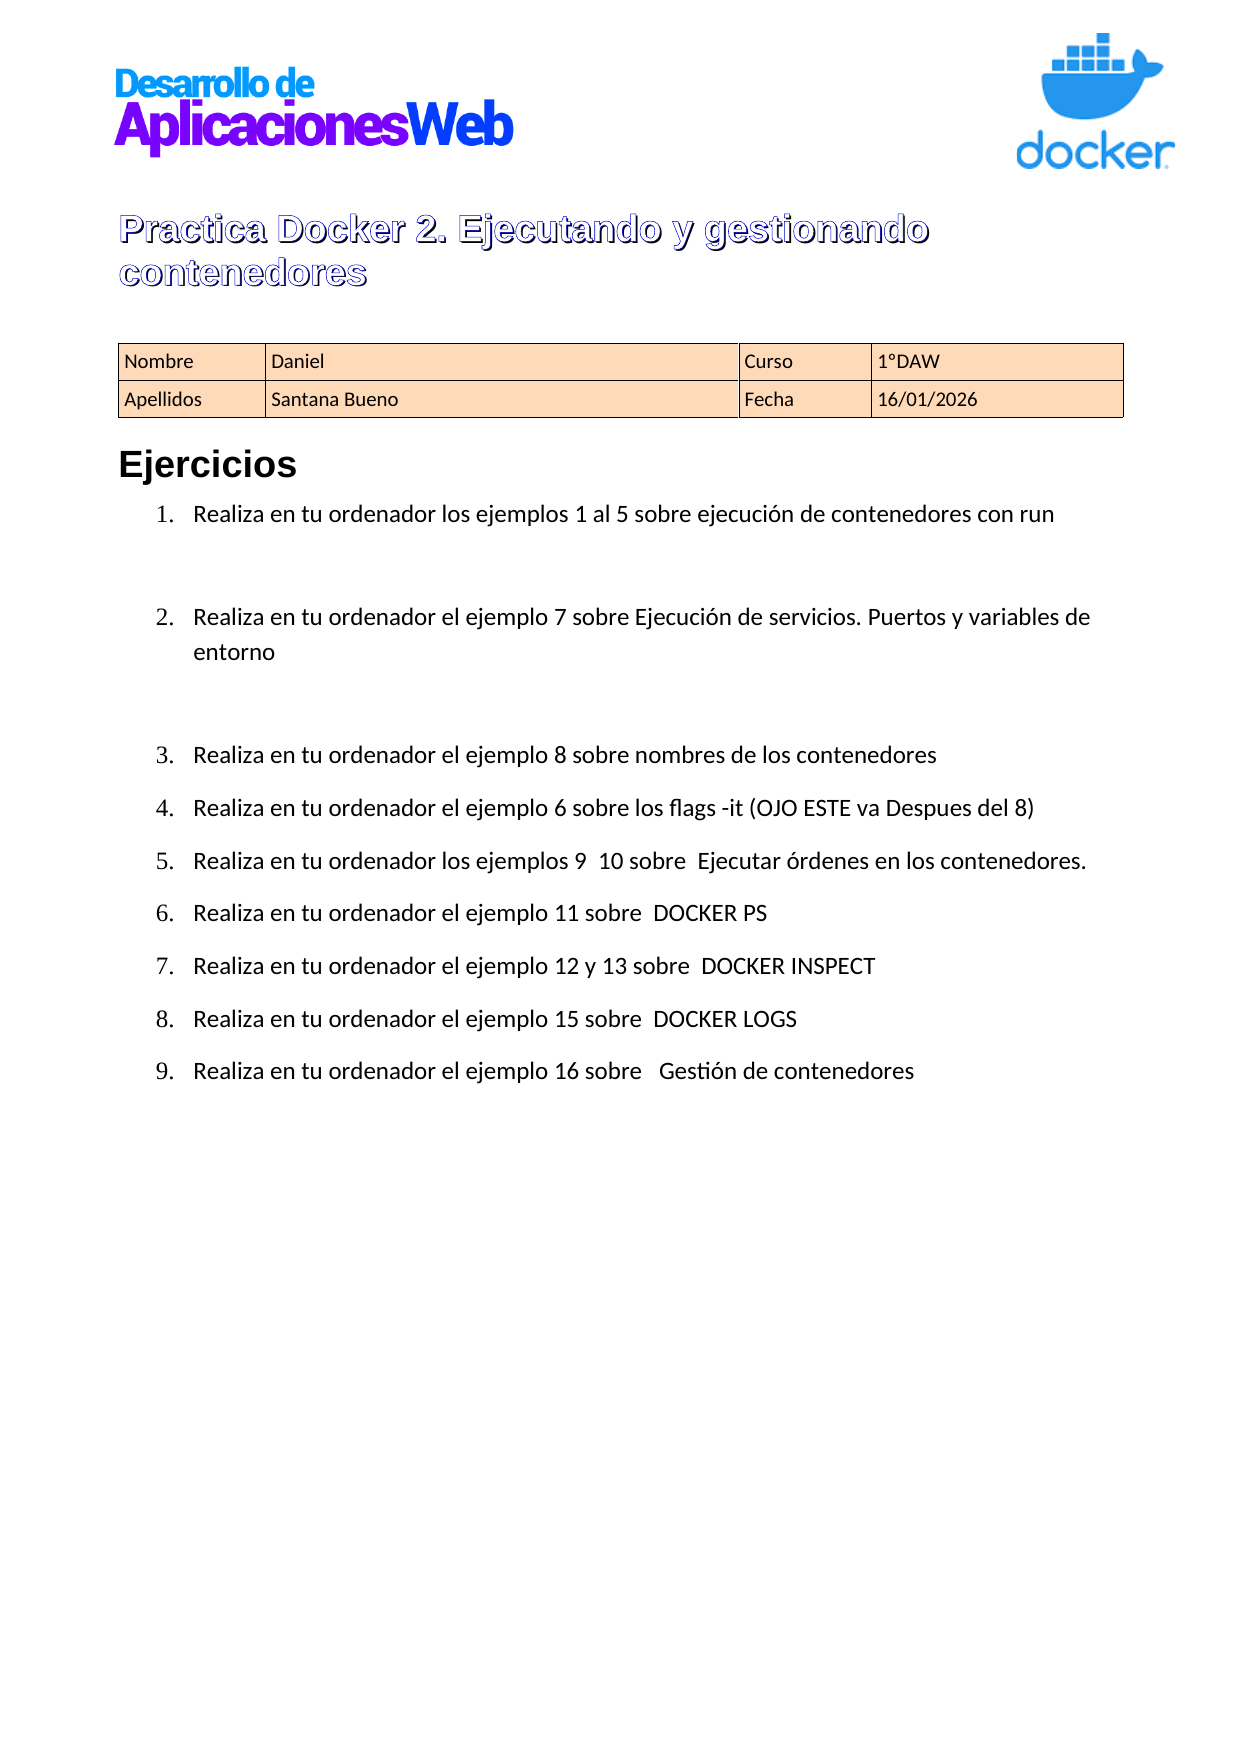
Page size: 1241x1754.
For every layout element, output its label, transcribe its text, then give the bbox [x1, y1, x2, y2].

table_cell Fecha [740, 381, 871, 417]
table_header 1ºDAW [872, 344, 1123, 380]
table_header Curso [740, 344, 871, 380]
list Realiza en tu ordenador el ejemplo 6 sobre los flags -it (OJO ESTE va Despues del 8) [156, 792, 1122, 823]
list Realiza en tu ordenador los ejemplos 1 al 5 sobre ejecución de contenedores con run [156, 498, 1122, 529]
list Realiza en tu ordenador el ejemplo 8 sobre nombres de los contenedores [156, 740, 1122, 770]
table_cell 16/01/2026 [872, 381, 1123, 417]
picture [1016, 33, 1176, 169]
table_cell Apellidos [119, 381, 265, 417]
list Realiza en tu ordenador el ejemplo 15 sobre DOCKER LOGS [156, 1003, 1122, 1033]
table_header Nombre [119, 344, 265, 380]
table_header Daniel [266, 344, 738, 380]
list Realiza en tu ordenador los ejemplos 9 10 sobre Ejecutar órdenes en los contenedores. [156, 845, 1122, 875]
list Realiza en tu ordenador el ejemplo 16 sobre Gestión de contenedores [156, 1055, 1122, 1086]
subtitle Ejercicios [118, 442, 1122, 486]
list Realiza en tu ordenador el ejemplo 12 y 13 sobre DOCKER INSPECT [156, 950, 1122, 981]
list Realiza en tu ordenador el ejemplo 7 sobre Ejecución de servicios. Puertos y variables de entorno [156, 601, 1122, 667]
list Realiza en tu ordenador el ejemplo 11 sobre DOCKER PS [156, 897, 1122, 928]
table_cell Santana Bueno [266, 381, 738, 417]
subtitle Practica Docker 2. Ejecutando y gestionando contenedores [118, 206, 1122, 337]
picture [100, 63, 521, 161]
